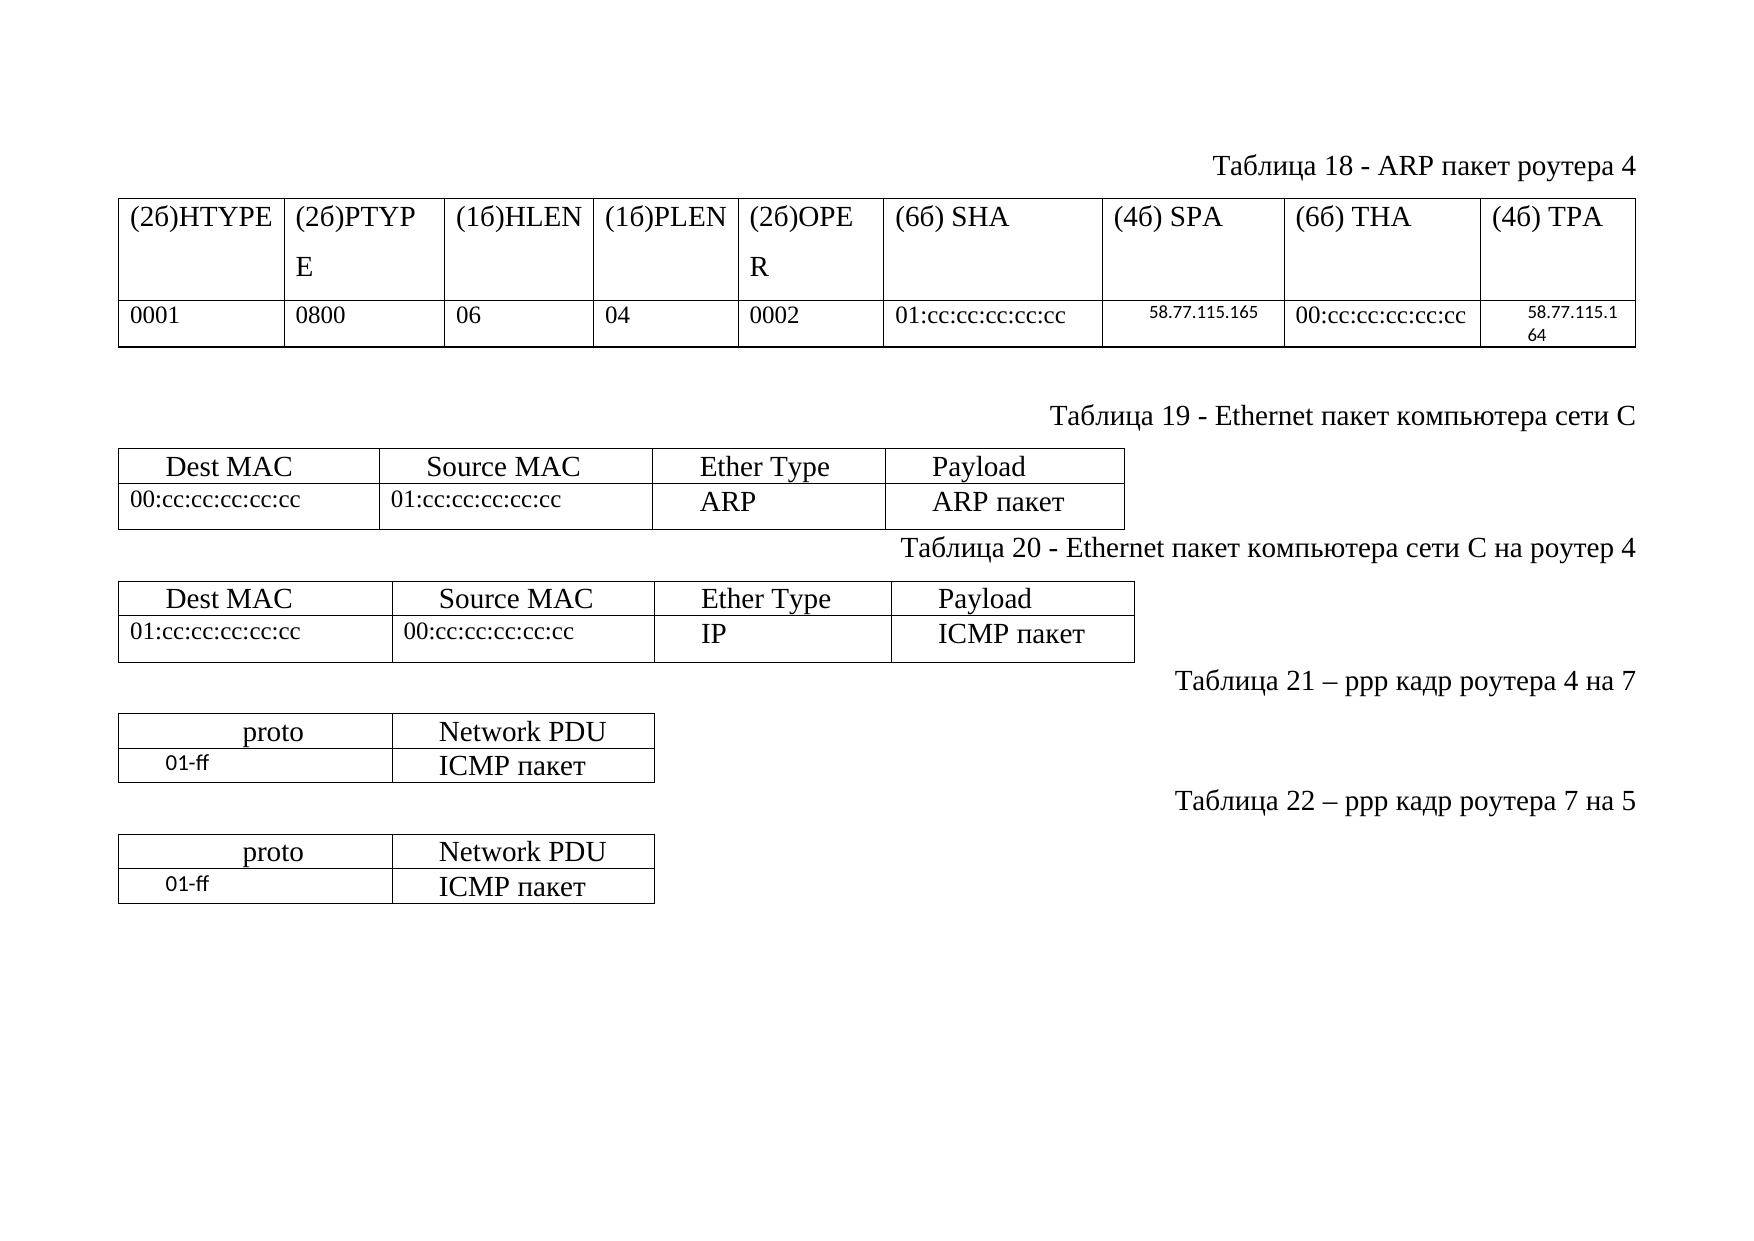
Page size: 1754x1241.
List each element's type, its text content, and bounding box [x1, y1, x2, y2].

table_cell 0002 [739, 301, 883, 346]
table_cell ARP [653, 484, 885, 529]
text Таблица 21 – ppp кадр роутера 4 на 7 [118, 663, 1636, 696]
table_cell ICMP пакет [393, 749, 654, 782]
table_cell 01:cc:cc:cc:cc:cc [884, 301, 1102, 346]
table_cell 00:cc:cc:cc:cc:cc [1285, 301, 1480, 346]
table_cell 58.77.115.164 [1481, 301, 1635, 346]
table_header Source MAC [380, 449, 652, 483]
table_header (2б)HTYPE [119, 199, 284, 299]
table_cell 00:сс:сс:сс:сс:сс [393, 616, 654, 662]
table_cell 01:сс:сс:сс:сс:сс [119, 616, 392, 662]
table_cell 04 [594, 301, 738, 346]
table_header (1б)PLEN [594, 199, 738, 299]
table_header Payload [886, 449, 1124, 483]
table_header Ether Type [655, 582, 891, 615]
table_header Source MAC [393, 582, 654, 615]
table_header Payload [892, 582, 1134, 615]
table_cell ARP пакет [886, 484, 1124, 529]
table_header (2б)PTYPE [285, 199, 444, 299]
table_cell 01-ff [119, 869, 392, 903]
table_header Dest MAC [119, 449, 379, 483]
table_header proto [119, 714, 392, 747]
table_header Dest MAC [119, 582, 392, 615]
table_cell 0800 [285, 301, 444, 346]
table_header (6б) THA [1285, 199, 1480, 299]
table_cell 06 [445, 301, 593, 346]
text Таблица 20 - Ethernet пакет компьютера сети C на роутер 4 [118, 530, 1636, 564]
table_header (4б) TPA [1481, 199, 1635, 299]
table_header (6б) SHA [884, 199, 1102, 299]
text Таблица 22 – ppp кадр роутера 7 на 5 [118, 783, 1636, 817]
table_cell 01-ff [119, 749, 392, 782]
table_header Network PDU [393, 835, 654, 868]
text Таблица 18 - ARP пакет роутера 4 [118, 148, 1636, 181]
table_header Network PDU [393, 714, 654, 747]
table_cell 58.77.115.165 [1103, 301, 1284, 346]
table_cell 0001 [119, 301, 284, 346]
table_header (2б)OPER [739, 199, 883, 299]
table_cell ICMP пакет [393, 869, 654, 903]
table_cell ICMP пакет [892, 616, 1134, 662]
table_cell 01:cc:cc:cc:cc:cc [380, 484, 652, 529]
table_cell 00:сс:сс:сс:сс:сс [119, 484, 379, 529]
table_header Ether Type [653, 449, 885, 483]
table_cell IP [655, 616, 891, 662]
text Таблица 19 - Ethernet пакет компьютера сети C [118, 398, 1636, 431]
table_header (1б)HLEN [445, 199, 593, 299]
table_header (4б) SPA [1103, 199, 1284, 299]
table_header proto [119, 835, 392, 868]
